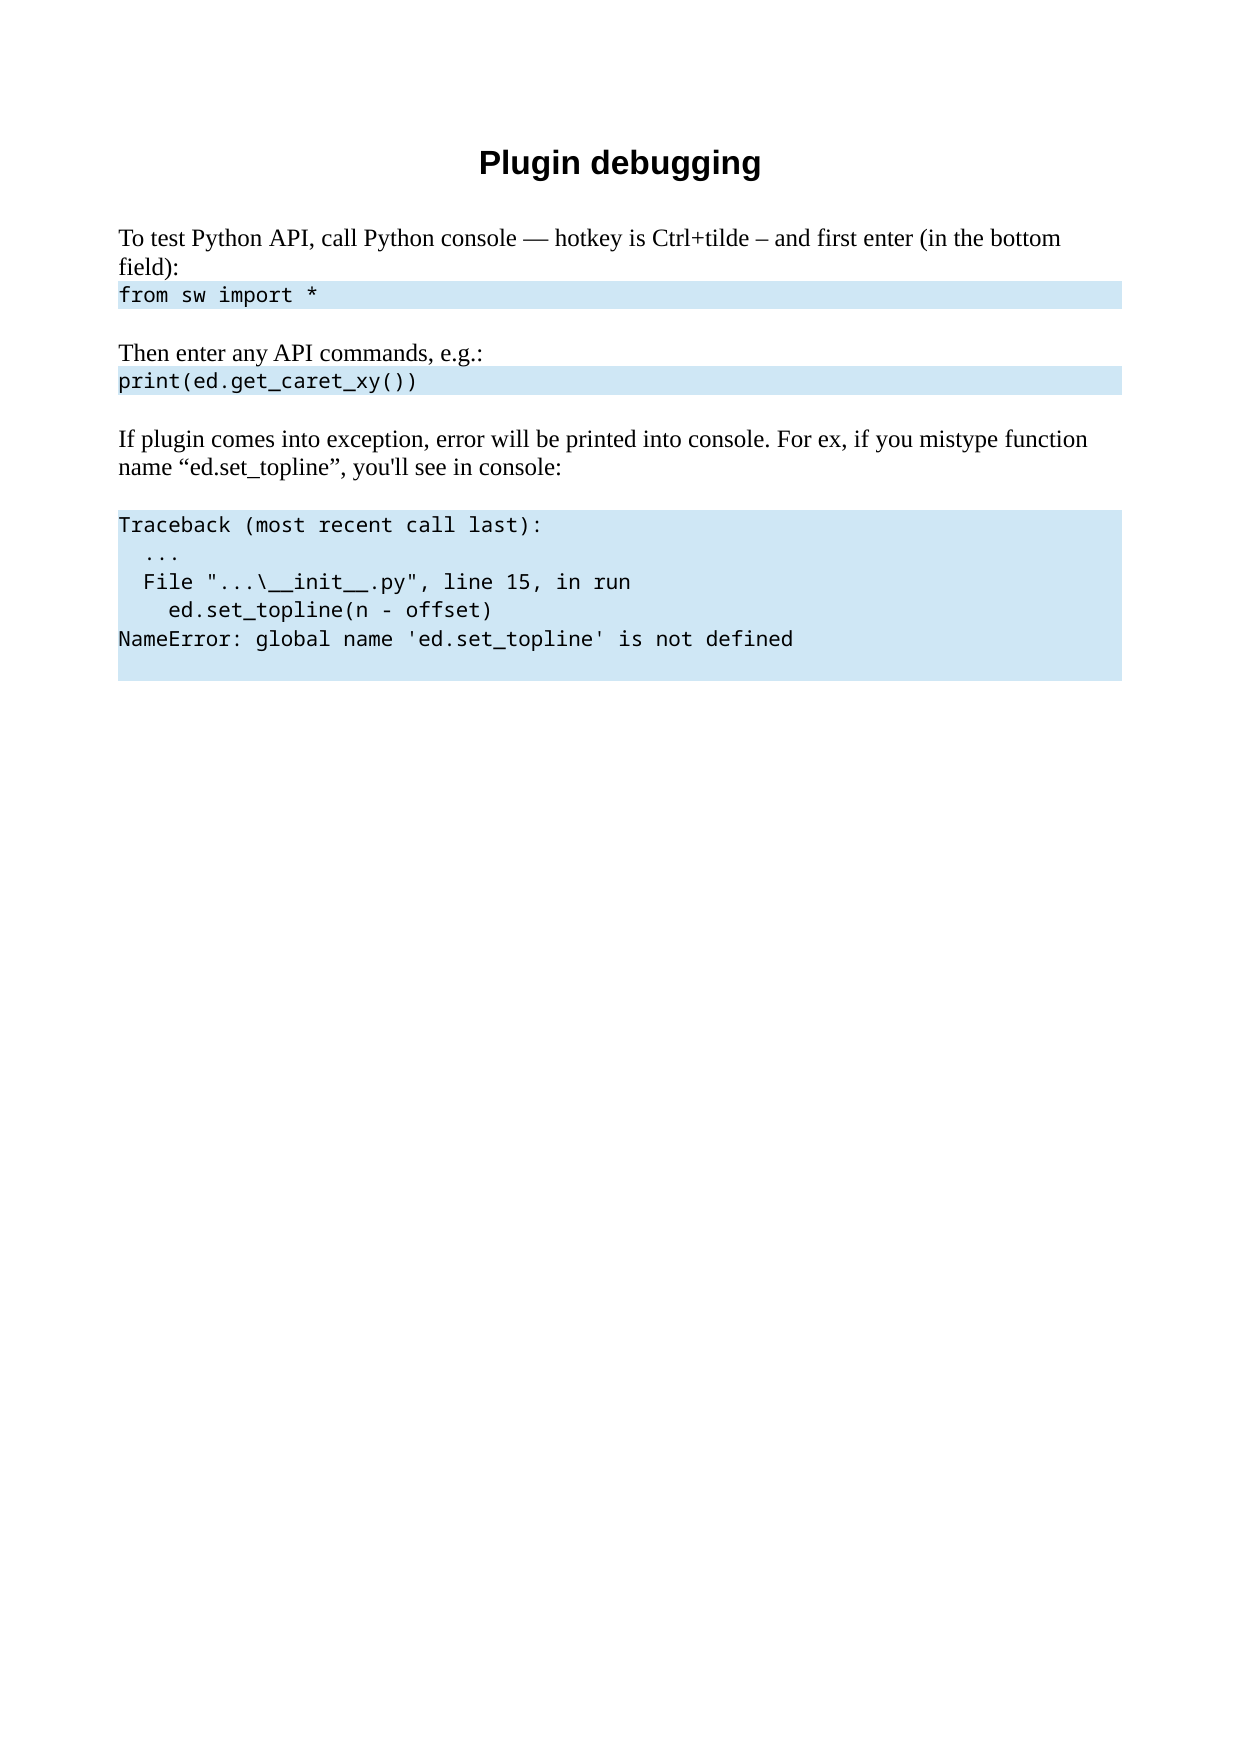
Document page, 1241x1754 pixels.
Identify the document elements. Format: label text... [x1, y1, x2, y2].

text NameError: global name 'ed.set_topline' is not defined [118, 624, 1122, 652]
text File "...\__init__.py", line 15, in run [118, 567, 1122, 595]
text To test Python API, call Python console — hotkey is Ctrl+tilde – and first enter (in the bottom field): [118, 223, 1122, 281]
text Traceback (most recent call last): [118, 510, 1122, 538]
text from sw import * [118, 281, 1122, 309]
text ... [118, 538, 1122, 567]
subtitle Plugin debugging [118, 143, 1122, 182]
text ed.set_topline(n - offset) [118, 595, 1122, 624]
text print(ed.get_caret_xy()) [118, 366, 1122, 395]
text If plugin comes into exception, error will be printed into console. For ex, if you mistype function name “ed.set_topline”, you'll see in console: [118, 424, 1122, 481]
text Then enter any API commands, e.g.: [118, 338, 1122, 366]
